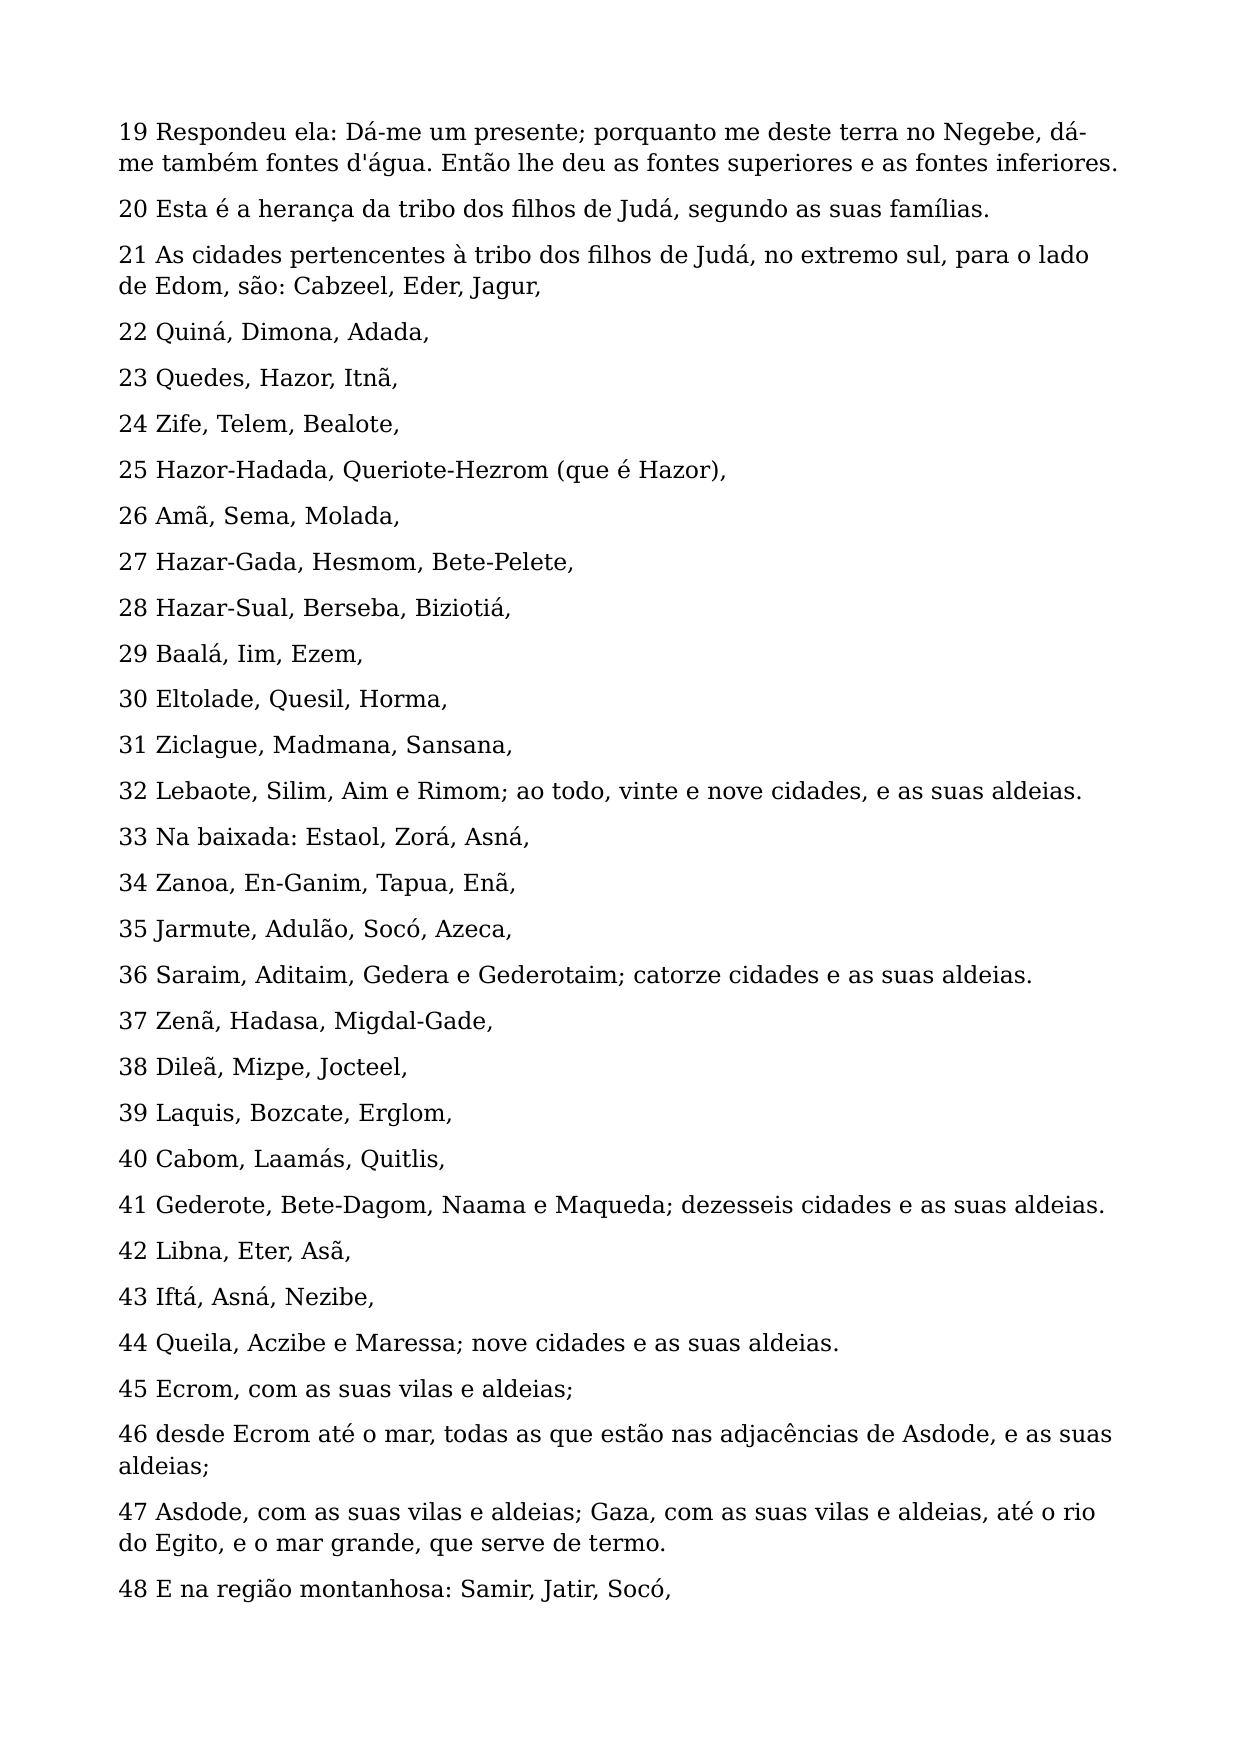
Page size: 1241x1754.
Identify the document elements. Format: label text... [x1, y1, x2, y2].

text 20 Esta é a herança da tribo dos filhos de Judá, segundo as suas famílias. [118, 195, 1122, 223]
text 22 Quiná, Dimona, Adada, [118, 319, 1122, 346]
text 33 Na baixada: Estaol, Zorá, Asná, [118, 824, 1122, 851]
text 25 Hazor-Hadada, Queriote-Hezrom (que é Hazor), [118, 456, 1122, 484]
text 44 Queila, Aczibe e Maressa; nove cidades e as suas aldeias. [118, 1329, 1122, 1357]
text 36 Saraim, Aditaim, Gedera e Gederotaim; catorze cidades e as suas aldeias. [118, 962, 1122, 989]
text 37 Zenã, Hadasa, Migdal-Gade, [118, 1008, 1122, 1035]
text 28 Hazar-Sual, Berseba, Biziotiá, [118, 594, 1122, 622]
text 39 Laquis, Bozcate, Erglom, [118, 1099, 1122, 1127]
text 27 Hazar-Gada, Hesmom, Bete-Pelete, [118, 548, 1122, 576]
text 46 desde Ecrom até o mar, todas as que estão nas adjacências de Asdode, e as suas aldeias; [118, 1421, 1122, 1480]
text 21 As cidades pertencentes à tribo dos filhos de Judá, no extremo sul, para o lado de Edom, são: Cabzeel, Eder, Jagur, [118, 241, 1122, 300]
text 35 Jarmute, Adulão, Socó, Azeca, [118, 916, 1122, 943]
text 42 Libna, Eter, Asã, [118, 1237, 1122, 1265]
text 43 Iftá, Asná, Nezibe, [118, 1283, 1122, 1311]
text 41 Gederote, Bete-Dagom, Naama e Maqueda; dezesseis cidades e as suas aldeias. [118, 1191, 1122, 1219]
text 48 E na região montanhosa: Samir, Jatir, Socó, [118, 1576, 1122, 1603]
text 45 Ecrom, com as suas vilas e aldeias; [118, 1375, 1122, 1402]
text 23 Quedes, Hazor, Itnã, [118, 364, 1122, 392]
text 29 Baalá, Iim, Ezem, [118, 640, 1122, 667]
text 30 Eltolade, Quesil, Horma, [118, 686, 1122, 713]
text 34 Zanoa, En-Ganim, Tapua, Enã, [118, 870, 1122, 897]
text 32 Lebaote, Silim, Aim e Rimom; ao todo, vinte e nove cidades, e as suas aldeias. [118, 778, 1122, 805]
text 31 Ziclague, Madmana, Sansana, [118, 732, 1122, 759]
text 24 Zife, Telem, Bealote, [118, 411, 1122, 438]
text 26 Amã, Sema, Molada, [118, 502, 1122, 530]
text 38 Dileã, Mizpe, Jocteel, [118, 1054, 1122, 1081]
text 40 Cabom, Laamás, Quitlis, [118, 1146, 1122, 1173]
text 19 Respondeu ela: Dá-me um presente; porquanto me deste terra no Negebe, dá-me também fontes d'água. Então lhe deu as fontes superiores e as fontes inferiores. [118, 118, 1122, 177]
text 47 Asdode, com as suas vilas e aldeias; Gaza, com as suas vilas e aldeias, até o rio do Egito, e o mar grande, que serve de termo. [118, 1498, 1122, 1557]
